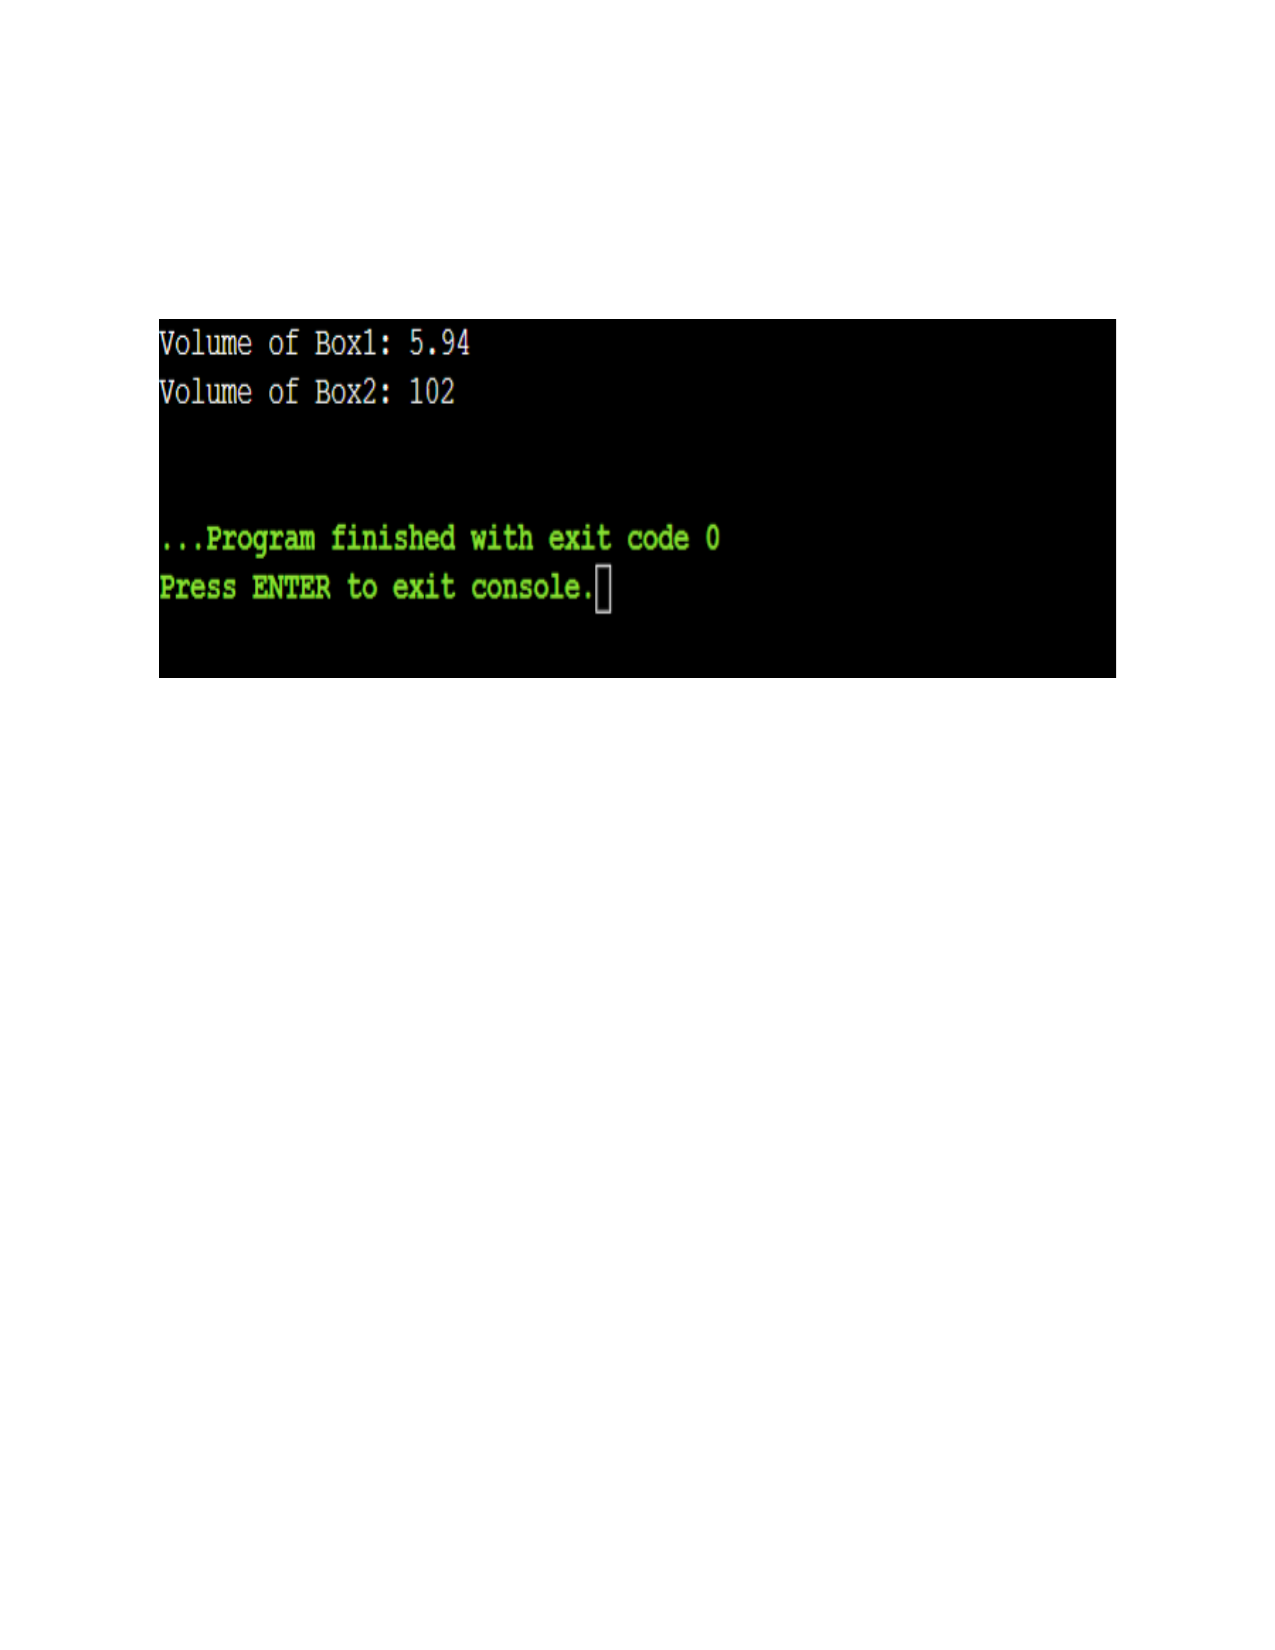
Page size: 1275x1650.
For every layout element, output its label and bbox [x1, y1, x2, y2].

picture [159, 319, 1117, 678]
